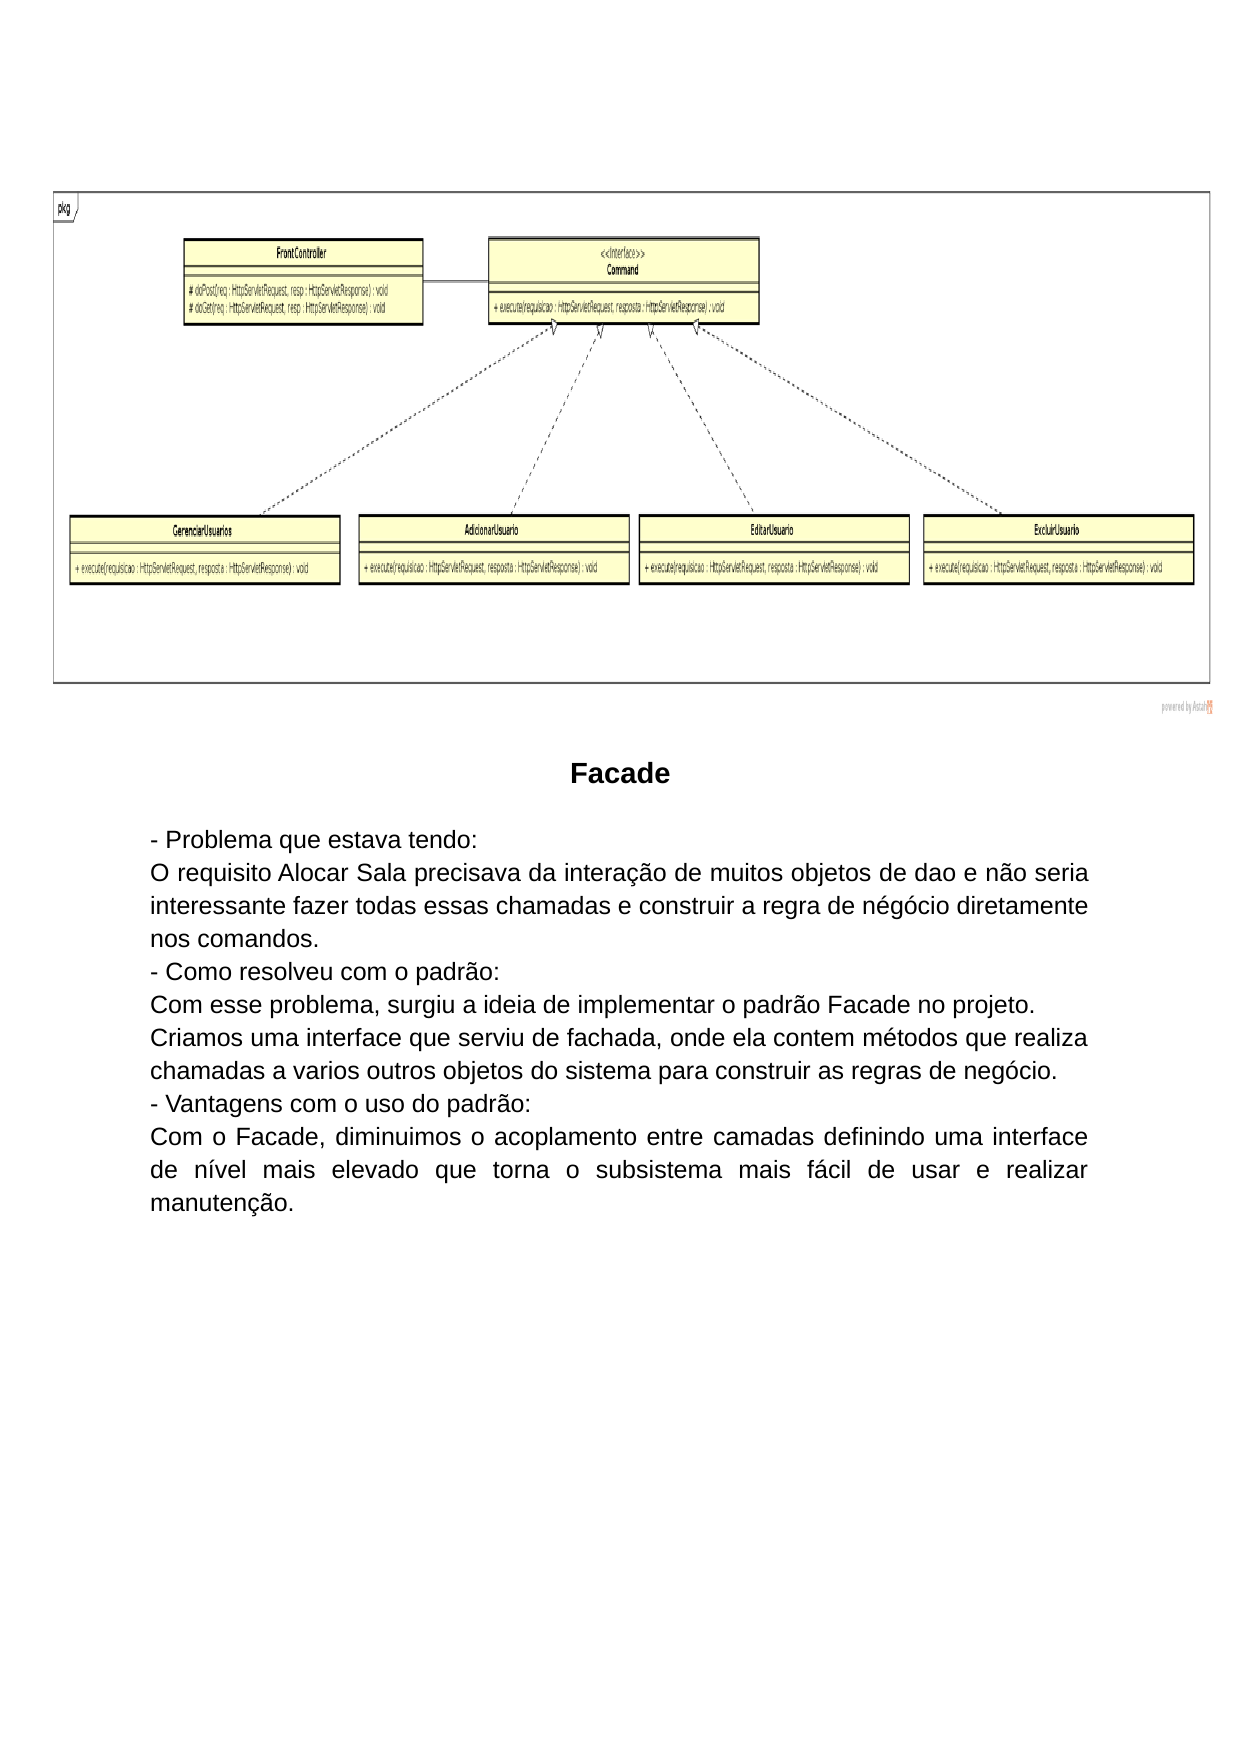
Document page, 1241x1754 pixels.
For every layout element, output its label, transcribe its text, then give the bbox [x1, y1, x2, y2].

text - Como resolveu com o padrão: [150, 957, 1090, 986]
text O requisito Alocar Sala precisava da interação de muitos objetos de dao e não seria interessante fazer todas essas chamadas e construir a regra de négócio diretamente nos comandos. [150, 858, 1090, 953]
text Com esse problema, surgiu a ideia de implementar o padrão Facade no projeto. [150, 990, 1090, 1019]
text Com o Facade, diminuimos o acoplamento entre camadas definindo uma interface de nível mais elevado que torna o subsistema mais fácil de usar e realizar manutenção. [150, 1122, 1090, 1217]
text Criamos uma interface que serviu de fachada, onde ela contem métodos que realiza chamadas a varios outros objetos do sistema para construir as regras de negócio. [150, 1023, 1090, 1085]
picture [48, 181, 1214, 719]
text Facade [150, 756, 1090, 790]
text - Vantagens com o uso do padrão: [150, 1089, 1090, 1118]
text - Problema que estava tendo: [150, 825, 1090, 854]
